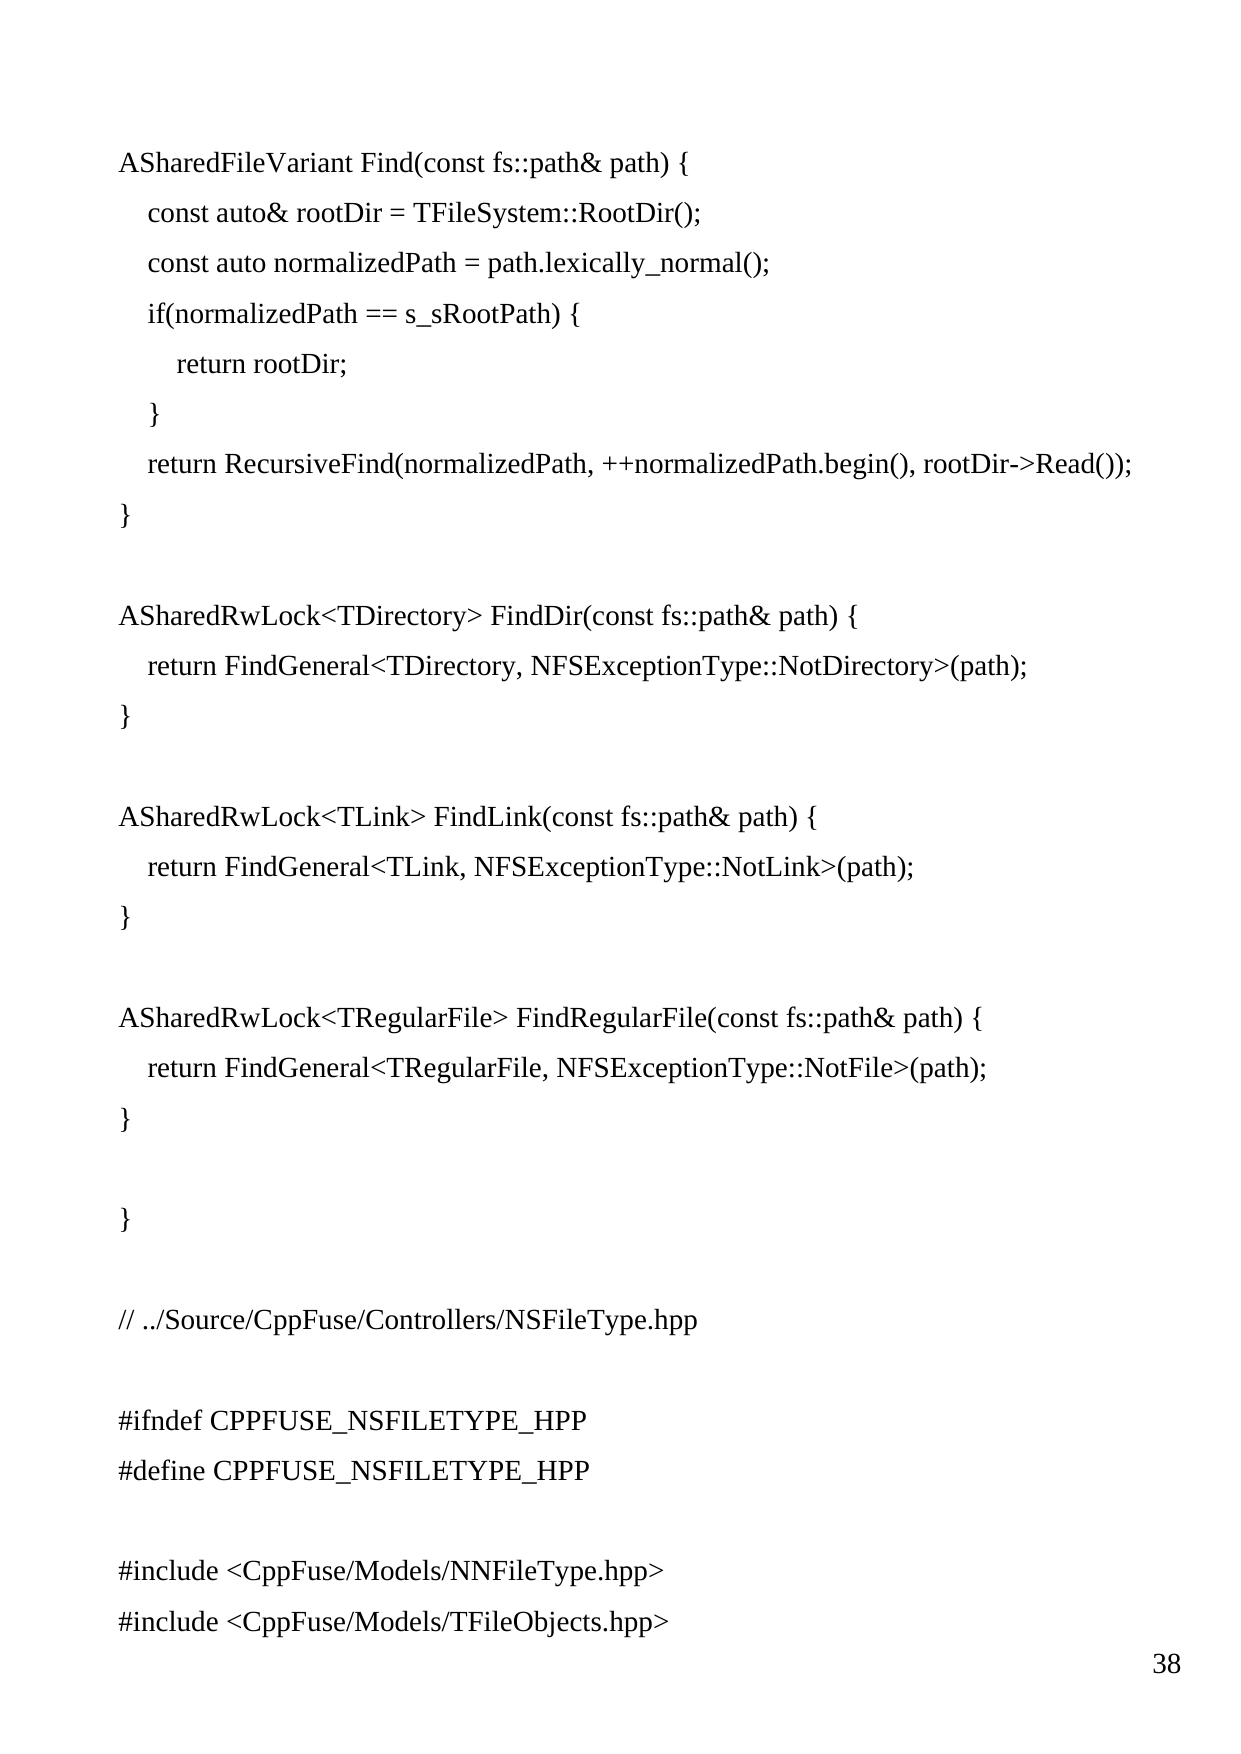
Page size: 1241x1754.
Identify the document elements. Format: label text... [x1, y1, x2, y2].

text ASharedRwLock<TRegularFile> FindRegularFile(const fs::path& path) { [118, 1000, 1181, 1034]
text ASharedRwLock<TLink> FindLink(const fs::path& path) { [118, 799, 1181, 832]
text return FindGeneral<TDirectory, NFSExceptionType::NotDirectory>(path); [118, 648, 1181, 681]
text } [118, 497, 1181, 531]
text return FindGeneral<TRegularFile, NFSExceptionType::NotFile>(path); [118, 1050, 1181, 1084]
text return FindGeneral<TLink, NFSExceptionType::NotLink>(path); [118, 849, 1181, 883]
text const auto normalizedPath = path.lexically_normal(); [118, 245, 1181, 279]
text } [118, 1101, 1181, 1134]
text const auto& rootDir = TFileSystem::RootDir(); [118, 195, 1181, 229]
text #ifndef CPPFUSE_NSFILETYPE_HPP [118, 1403, 1181, 1436]
text // ../Source/CppFuse/Controllers/NSFileType.hpp [118, 1302, 1181, 1336]
text #include <CppFuse/Models/TFileObjects.hpp> [118, 1604, 1181, 1637]
text } [118, 1201, 1181, 1235]
text } [118, 396, 1181, 430]
text } [118, 899, 1181, 933]
text #define CPPFUSE_NSFILETYPE_HPP [118, 1453, 1181, 1486]
text return rootDir; [118, 346, 1181, 379]
text } [118, 698, 1181, 732]
text ASharedFileVariant Find(const fs::path& path) { [118, 145, 1181, 178]
text #include <CppFuse/Models/NNFileType.hpp> [118, 1553, 1181, 1587]
text if(normalizedPath == s_sRootPath) { [118, 296, 1181, 329]
text return RecursiveFind(normalizedPath, ++normalizedPath.begin(), rootDir->Read()); [118, 447, 1181, 480]
text ASharedRwLock<TDirectory> FindDir(const fs::path& path) { [118, 598, 1181, 631]
